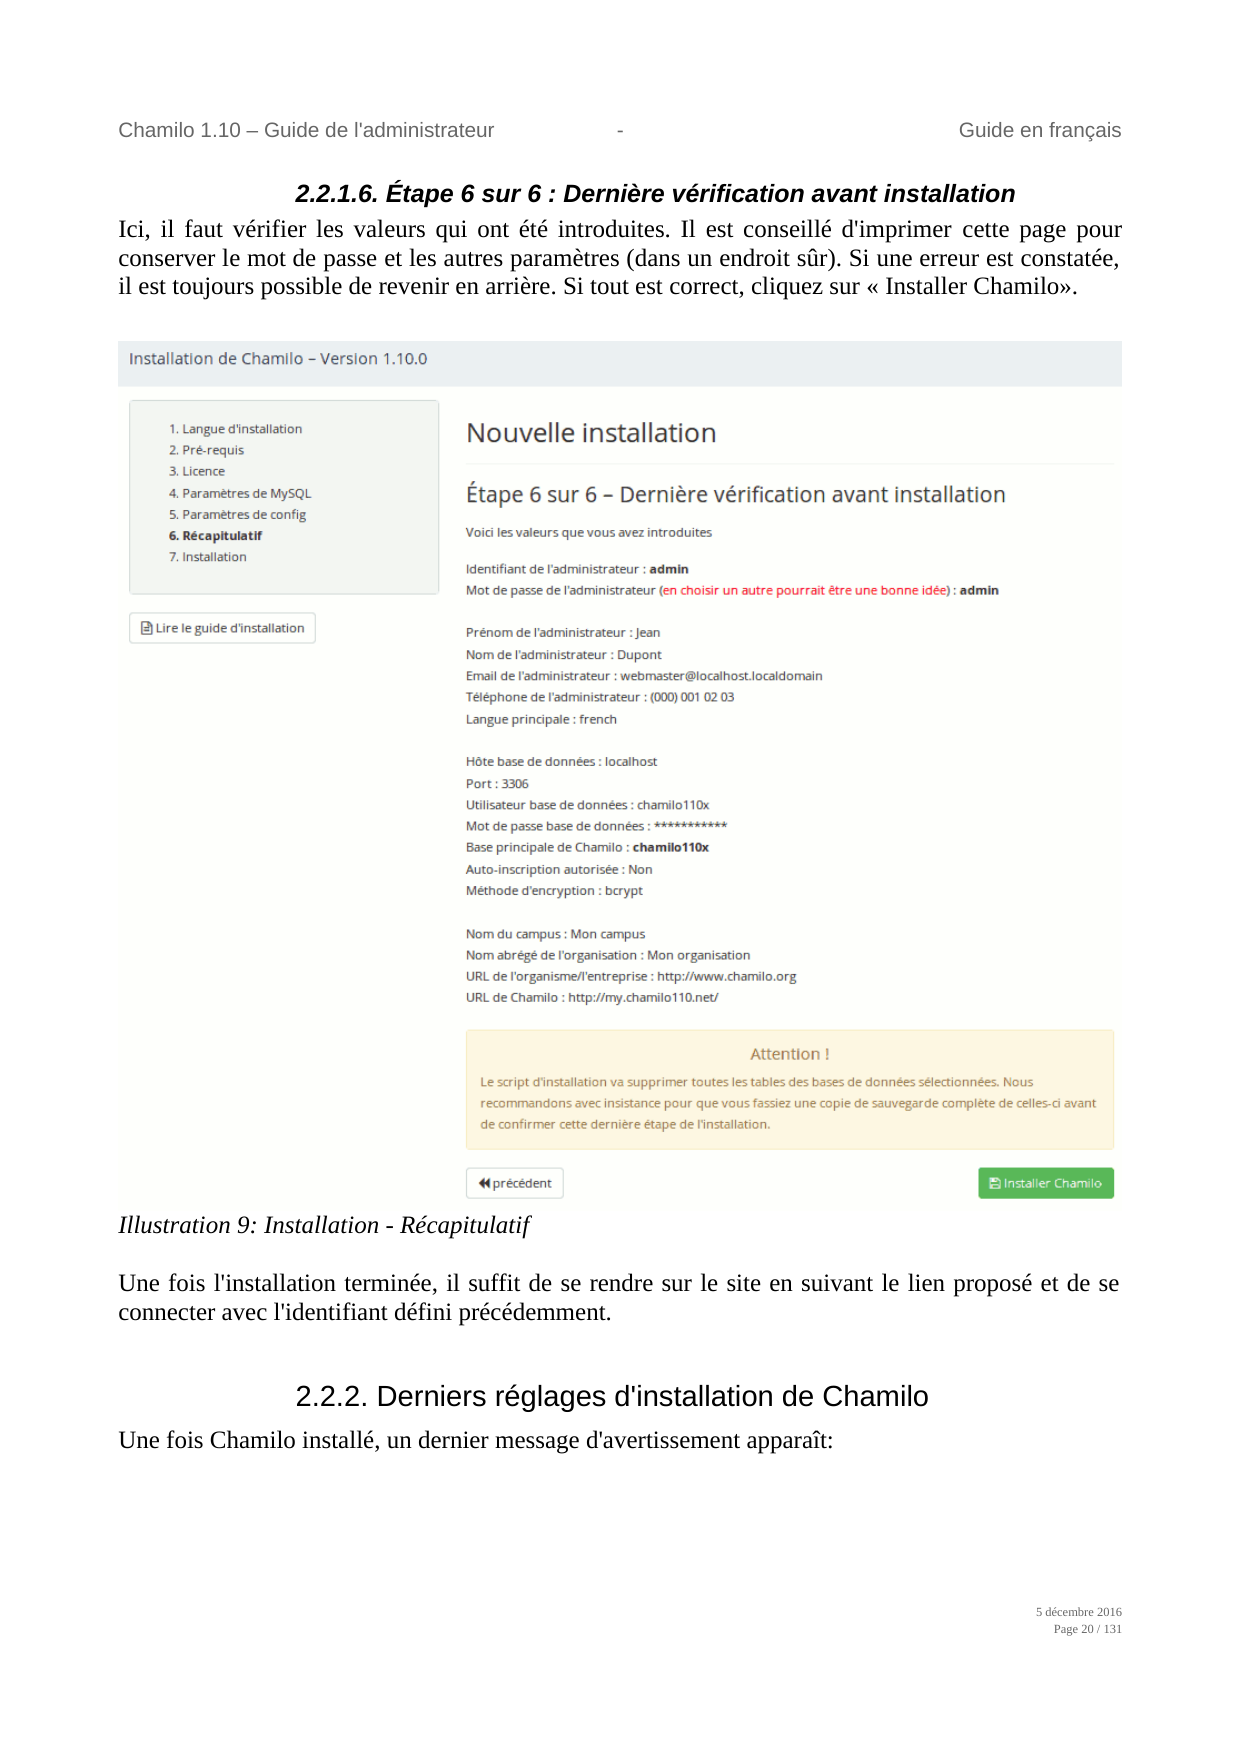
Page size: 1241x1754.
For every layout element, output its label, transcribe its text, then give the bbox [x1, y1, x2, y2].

picture [118, 341, 1122, 1211]
text Ici, il faut vérifier les valeurs qui ont été introduites. Il est conseillé d'imprimer cette page pour conserver le mot de passe et les autres paramètres (dans un endroit sûr). Si une erreur est constatée, il est toujours possible de revenir en arrière. Si tout est correct, cliquez sur « Installer Chamilo». [118, 214, 1122, 300]
text Illustration 9: Installation - Récapitulatif [118, 1211, 1122, 1239]
text Une fois Chamilo installé, un dernier message d'avertissement apparaît: [118, 1425, 1122, 1454]
subtitle Derniers réglages d'installation de Chamilo [295, 1379, 1122, 1413]
text Une fois l'installation terminée, il suffit de se rendre sur le site en suivant le lien proposé et de se connecter avec l'identifiant défini précédemment. [118, 1268, 1122, 1326]
subtitle Étape 6 sur 6 : Dernière vérification avant installation [295, 179, 1122, 207]
